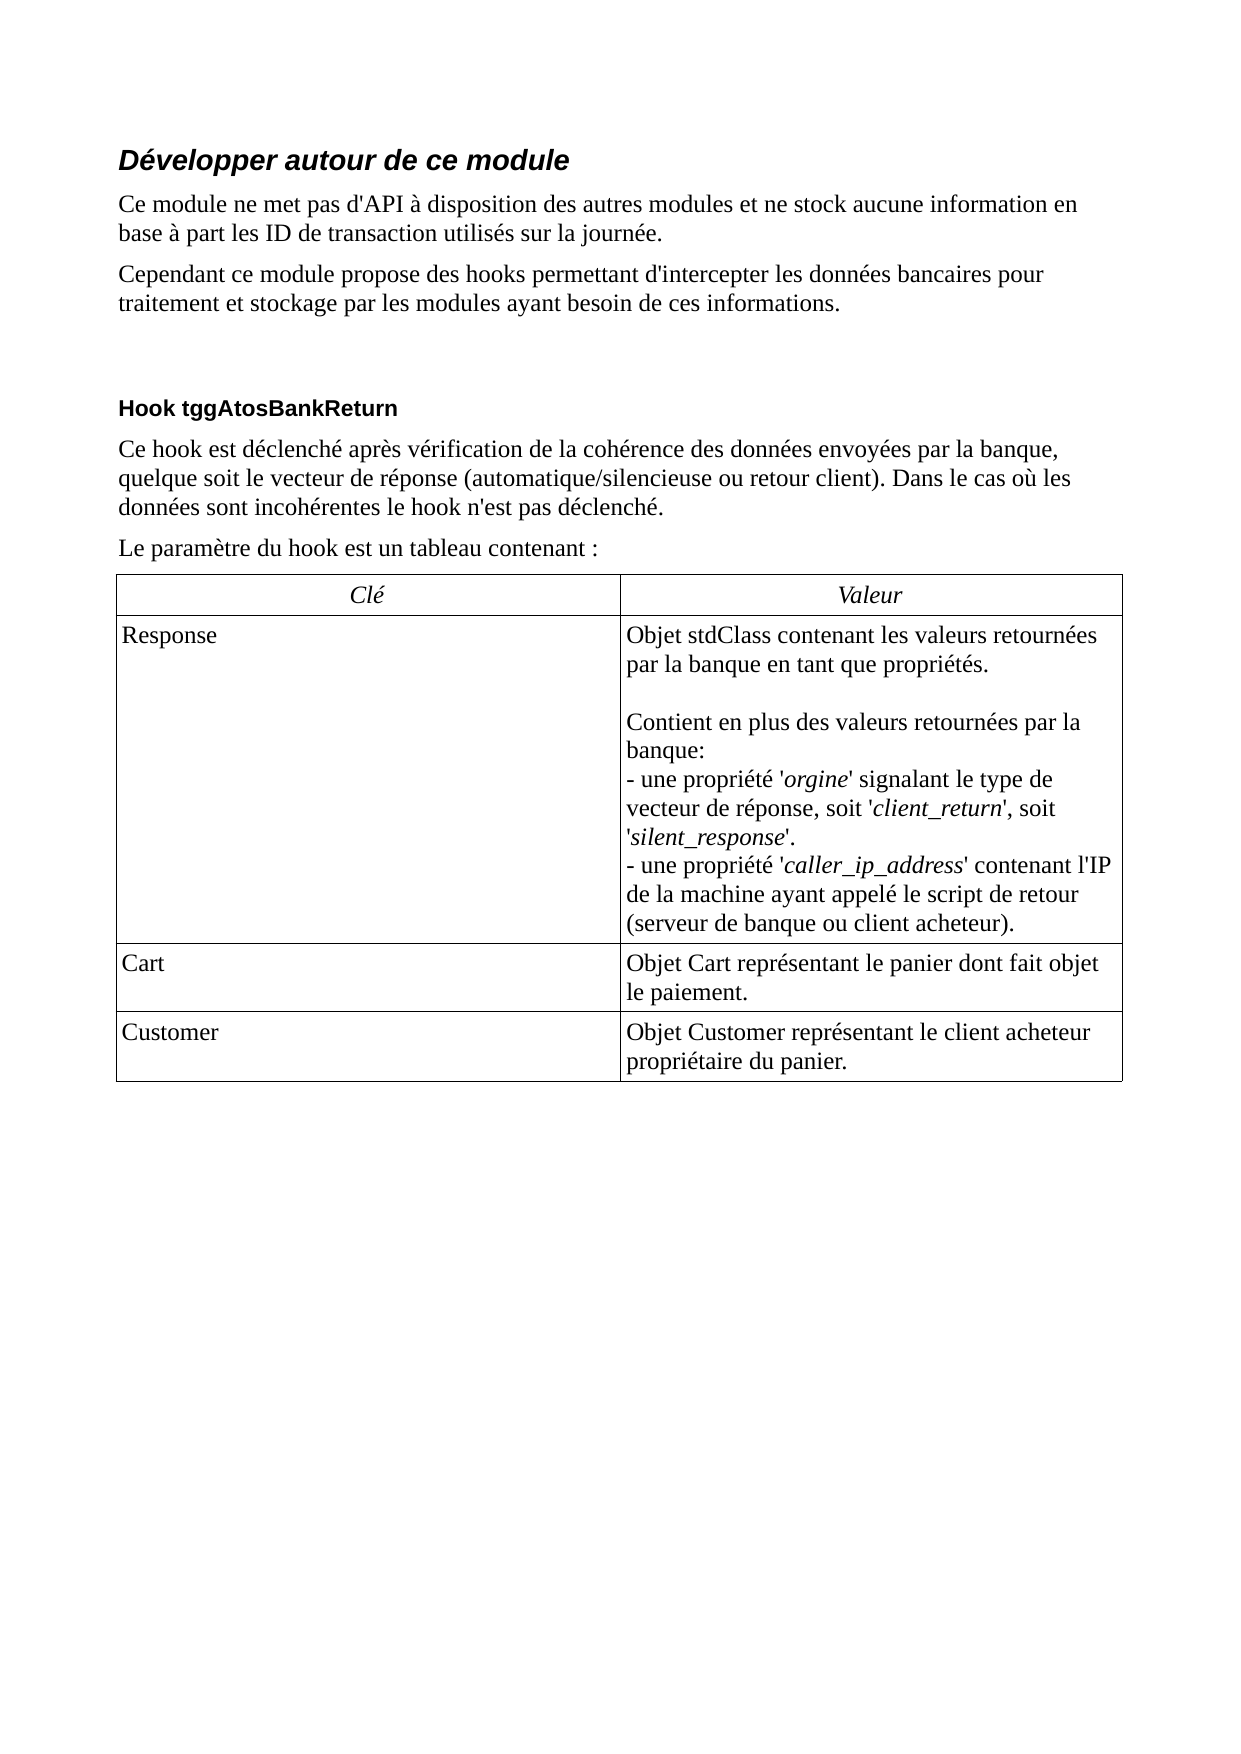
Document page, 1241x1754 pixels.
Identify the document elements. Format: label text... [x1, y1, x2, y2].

text Cependant ce module propose des hooks permettant d'intercepter les données bancaires pour traitement et stockage par les modules ayant besoin de ces informations. [118, 259, 1122, 317]
table_cell Response [117, 616, 620, 942]
table_cell Cart [117, 944, 620, 1011]
table_header Clé [117, 575, 620, 614]
text Le paramètre du hook est un tableau contenant : [118, 533, 1122, 562]
table_cell Customer [117, 1012, 620, 1081]
table_cell Objet Cart représentant le panier dont fait objet le paiement. [621, 944, 1122, 1011]
subtitle Hook tggAtosBankReturn [118, 395, 1122, 422]
text Ce module ne met pas d'API à disposition des autres modules et ne stock aucune information en base à part les ID de transaction utilisés sur la journée. [118, 189, 1122, 247]
table_header Valeur [621, 575, 1122, 614]
table_cell Objet Customer représentant le client acheteur propriétaire du panier. [621, 1012, 1122, 1081]
subtitle Développer autour de ce module [118, 143, 1122, 177]
table_cell Objet stdClass contenant les valeurs retournées par la banque en tant que propriétés. Contient en plus des valeurs retournées par la banque: - une propriété 'orgine' signalant le type de vecteur de réponse, soit 'client_return', soit 'silent_response'. - une propriété 'caller_ip_address' contenant l'IP de la machine ayant appelé le script de retour (serveur de banque ou client acheteur). [621, 616, 1122, 942]
text Ce hook est déclenché après vérification de la cohérence des données envoyées par la banque, quelque soit le vecteur de réponse (automatique/silencieuse ou retour client). Dans le cas où les données sont incohérentes le hook n'est pas déclenché. [118, 434, 1122, 521]
